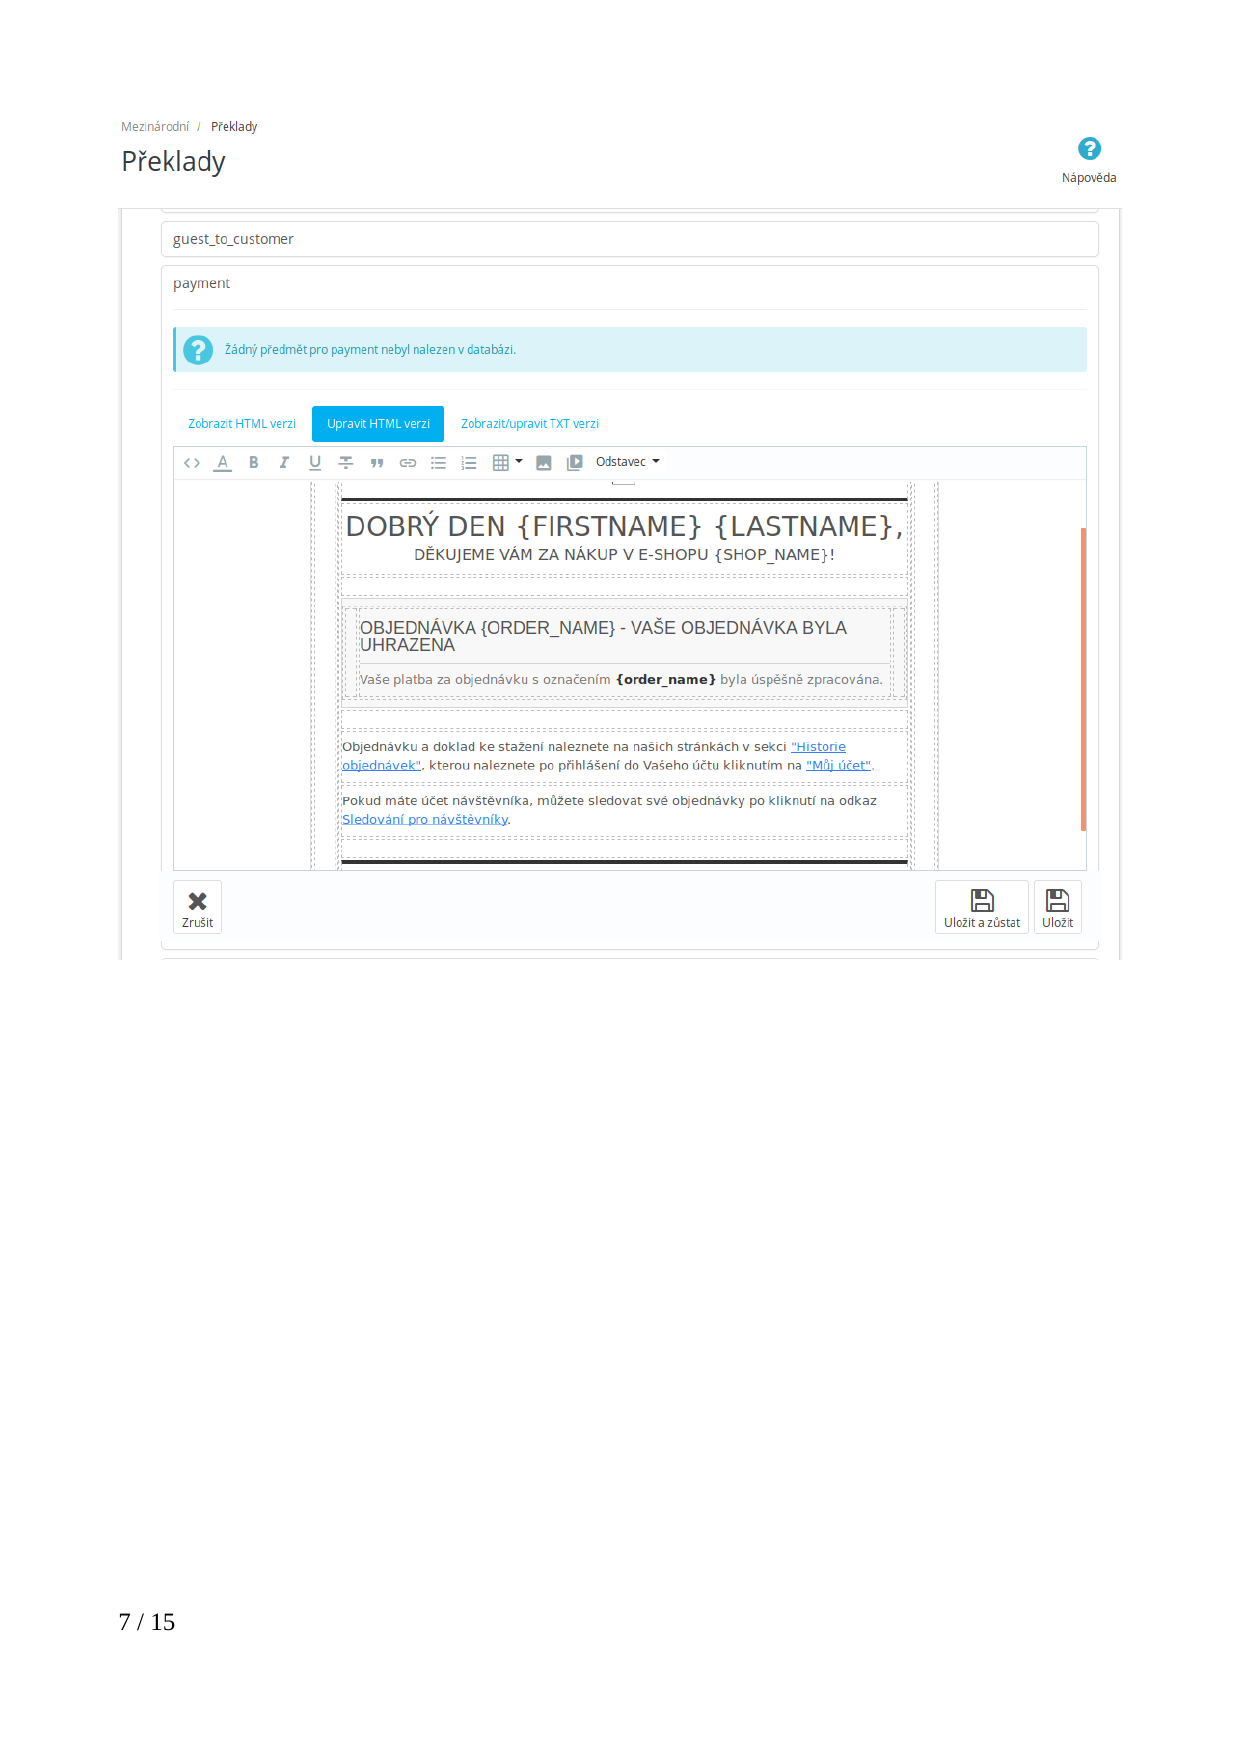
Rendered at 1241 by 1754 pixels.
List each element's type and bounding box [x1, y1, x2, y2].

picture [118, 118, 1123, 960]
